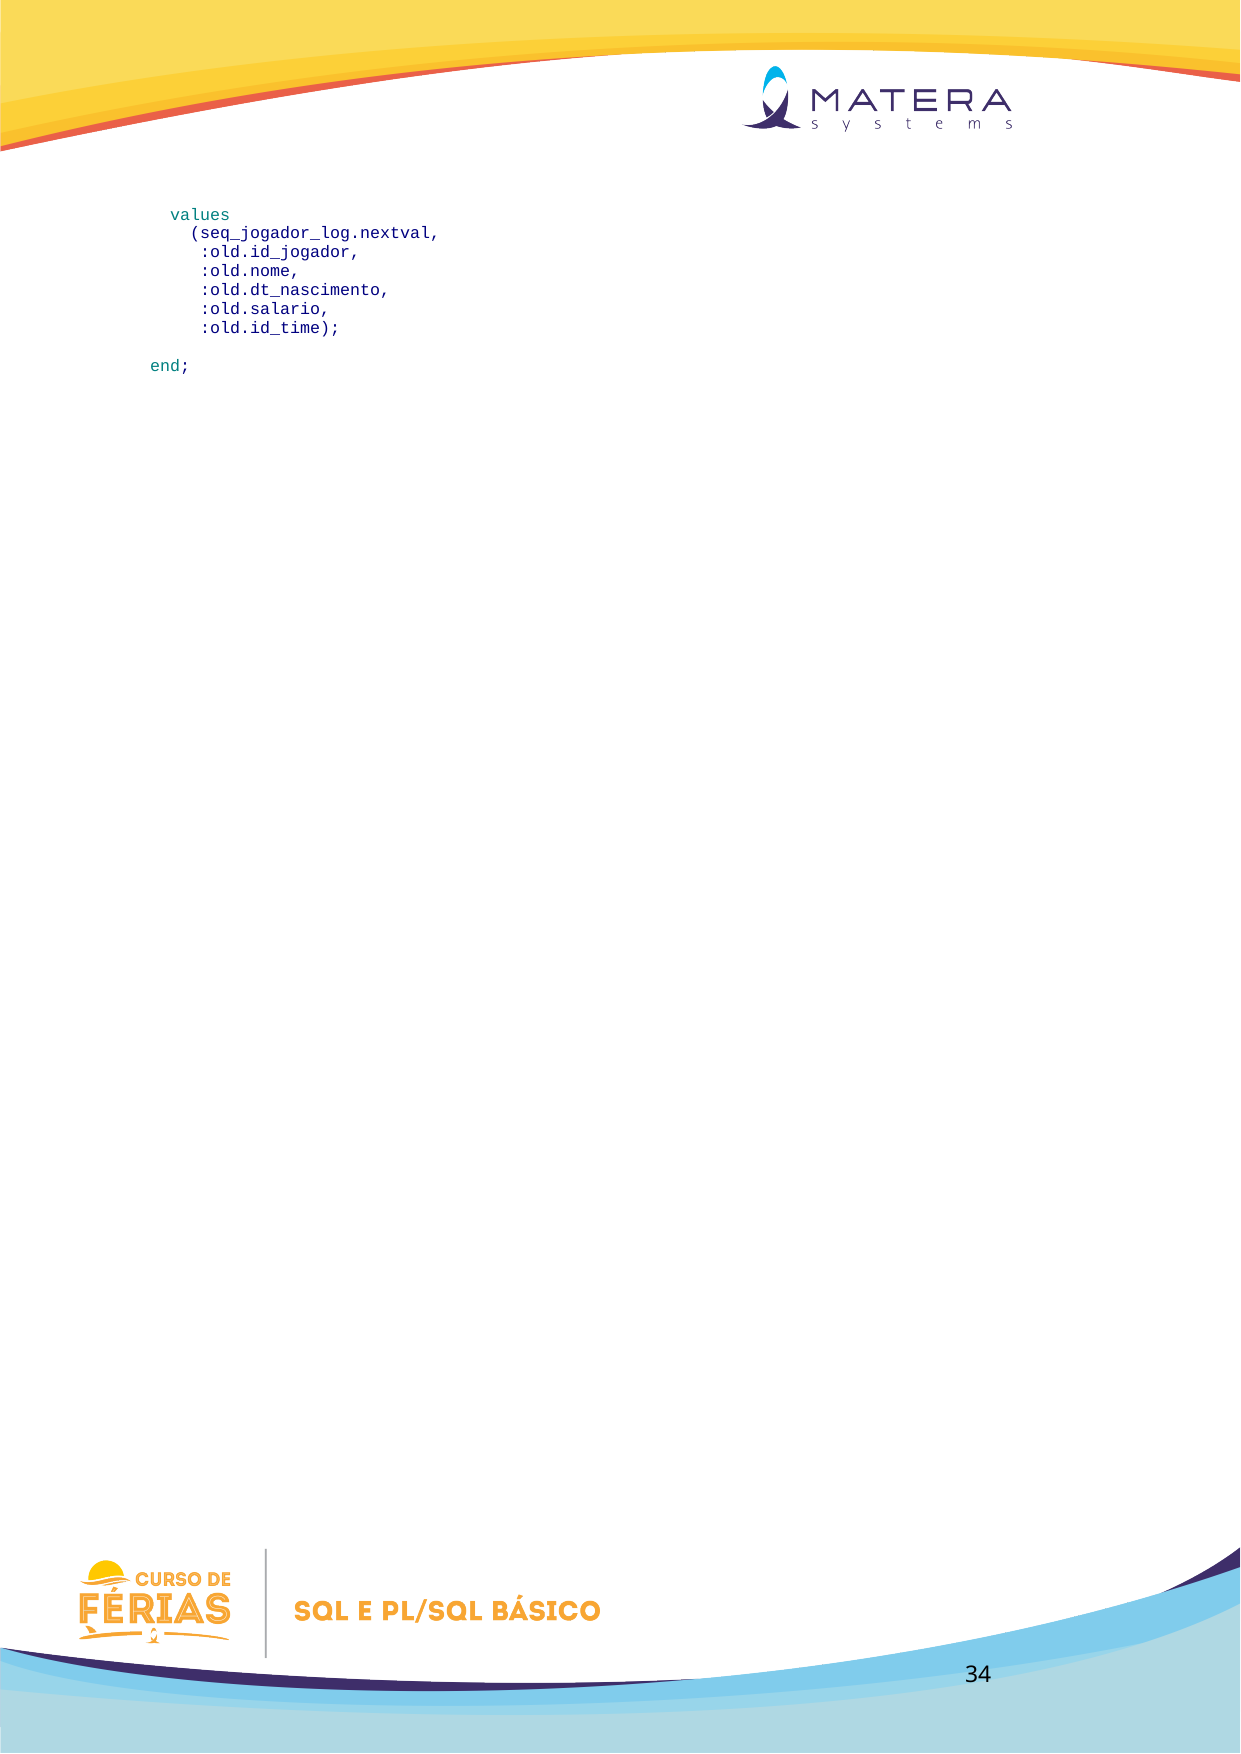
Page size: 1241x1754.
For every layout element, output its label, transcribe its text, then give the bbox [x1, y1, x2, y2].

picture [0, 0, 1241, 1753]
text :old.id_jogador, [150, 244, 1240, 263]
text :old.salario, [150, 301, 1240, 319]
text (seq_jogador_log.nextval, [150, 225, 1240, 244]
text :old.dt_nascimento, [150, 282, 1240, 301]
text end; [150, 357, 1240, 376]
text values [150, 206, 1240, 225]
text :old.id_time); [150, 319, 1240, 338]
text :old.nome, [150, 263, 1240, 282]
